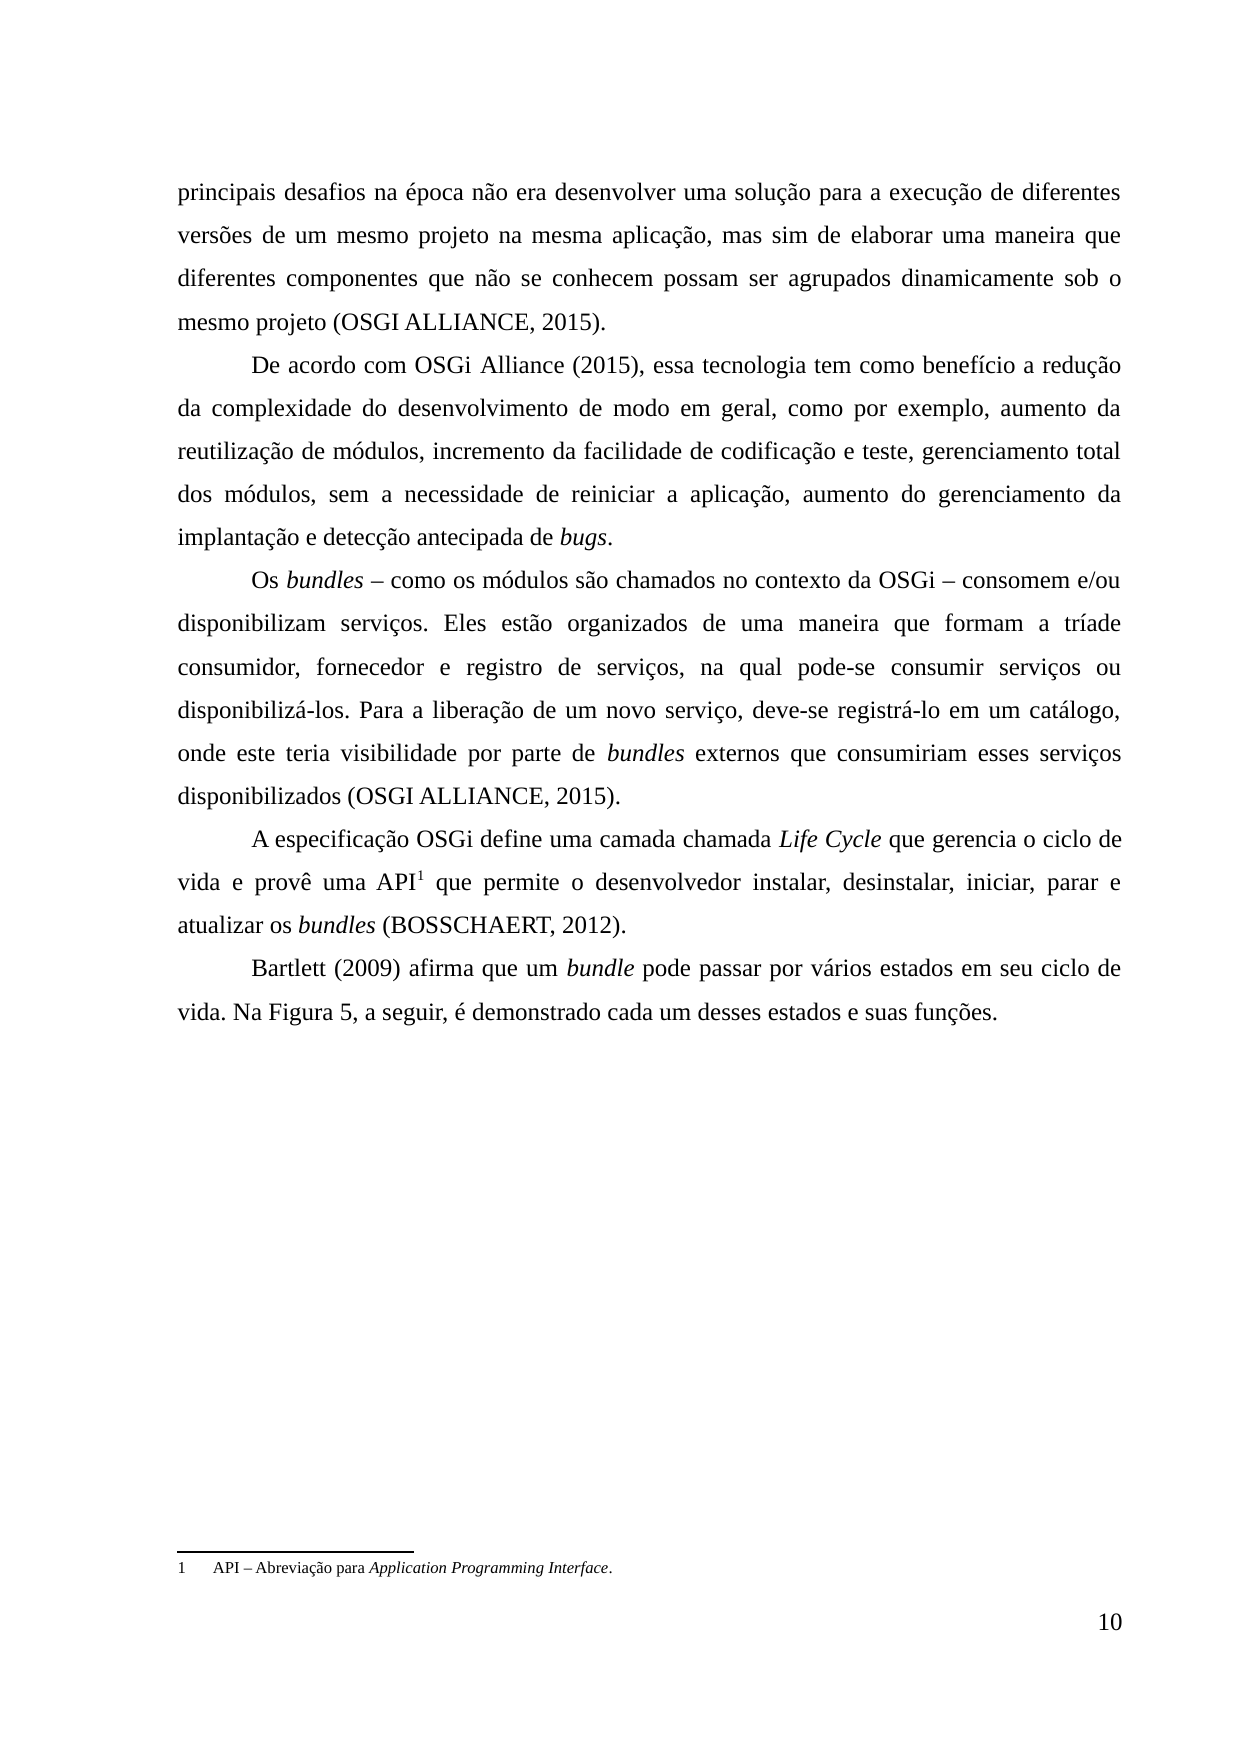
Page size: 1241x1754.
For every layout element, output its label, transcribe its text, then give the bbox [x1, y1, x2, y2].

text API – Abreviação para Application Programming Interface. [177, 1558, 1122, 1577]
text principais desafios na época não era desenvolver uma solução para a execução de diferentes versões de um mesmo projeto na mesma aplicação, mas sim de elaborar uma maneira que diferentes componentes que não se conhecem possam ser agrupados dinamicamente sob o mesmo projeto (OSGI ALLIANCE, 2015). [177, 177, 1122, 335]
text Os bundles – como os módulos são chamados no contexto da OSGi – consomem e/ou disponibilizam serviços. Eles estão organizados de uma maneira que formam a tríade consumidor, fornecedor e registro de serviços, na qual pode-se consumir serviços ou disponibilizá-los. Para a liberação de um novo serviço, deve-se registrá-lo em um catálogo, onde este teria visibilidade por parte de bundles externos que consumiriam esses serviços disponibilizados (OSGI ALLIANCE, 2015). [177, 565, 1122, 810]
text A especificação OSGi define uma camada chamada Life Cycle que gerencia o ciclo de vida e provê uma API que permite o desenvolvedor instalar, desinstalar, iniciar, parar e atualizar os bundles (BOSSCHAERT, 2012). [177, 824, 1122, 939]
text De acordo com OSGi Alliance (2015), essa tecnologia tem como benefício a redução da complexidade do desenvolvimento de modo em geral, como por exemplo, aumento da reutilização de módulos, incremento da facilidade de codificação e teste, gerenciamento total dos módulos, sem a necessidade de reiniciar a aplicação, aumento do gerenciamento da implantação e detecção antecipada de bugs. [177, 350, 1122, 551]
text Bartlett (2009) afirma que um bundle pode passar por vários estados em seu ciclo de vida. Na Figura 5, a seguir, é demonstrado cada um desses estados e suas funções. [177, 953, 1122, 1025]
